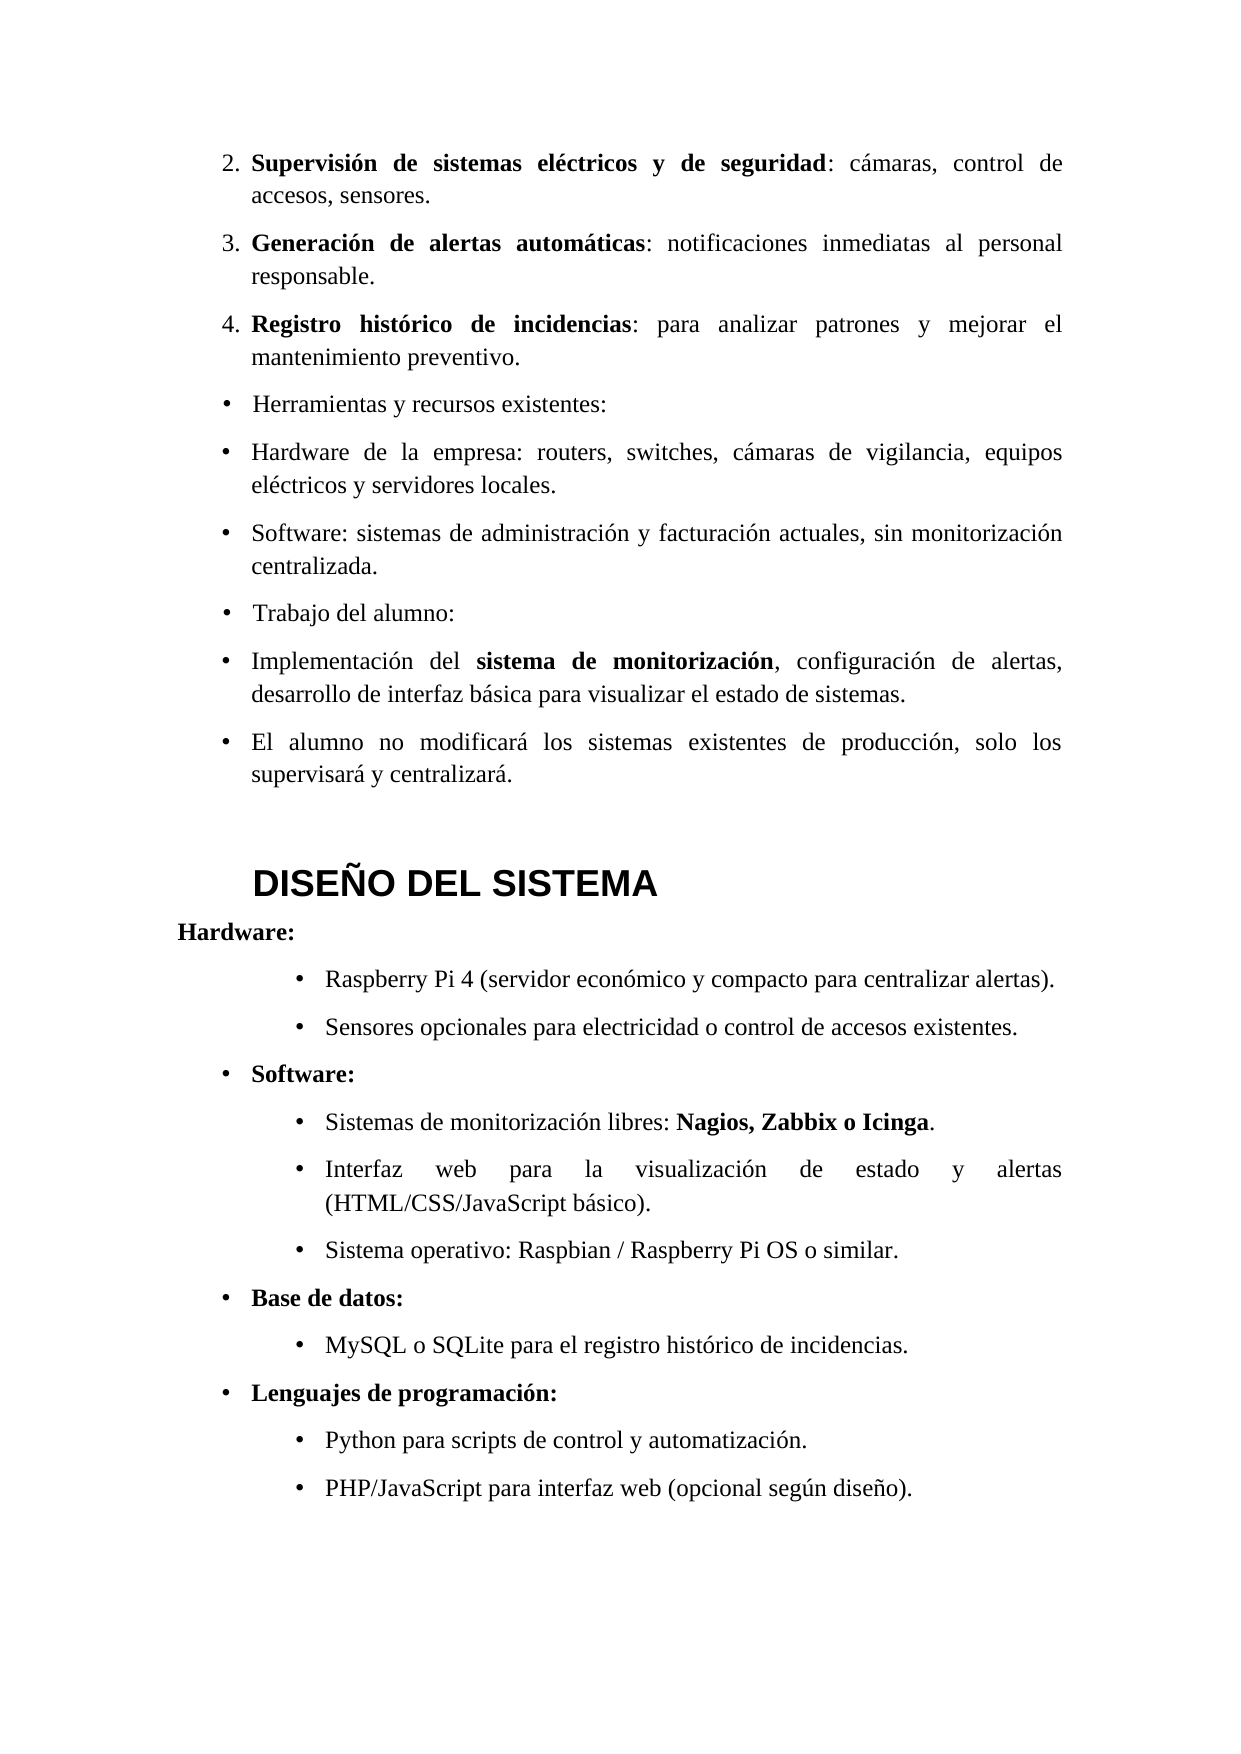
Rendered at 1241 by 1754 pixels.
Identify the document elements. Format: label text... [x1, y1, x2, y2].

list Software: sistemas de administración y facturación actuales, sin monitorización centralizada. [222, 518, 1063, 579]
list Raspberry Pi 4 (servidor económico y compacto para centralizar alertas). [295, 964, 1063, 993]
list Generación de alertas automáticas: notificaciones inmediatas al personal responsable. [222, 228, 1063, 290]
list MySQL o SQLite para el registro histórico de incidencias. [295, 1330, 1063, 1359]
list Registro histórico de incidencias: para analizar patrones y mejorar el mantenimiento preventivo. [222, 309, 1063, 371]
list Lenguajes de programación: [222, 1378, 1063, 1407]
list Software: [222, 1059, 1063, 1088]
list Python para scripts de control y automatización. [295, 1426, 1063, 1454]
list Sensores opcionales para electricidad o control de accesos existentes. [295, 1012, 1063, 1041]
list Interfaz web para la visualización de estado y alertas (HTML/CSS/JavaScript básico). [295, 1154, 1063, 1216]
text Hardware: [177, 917, 1063, 945]
subtitle DISEÑO DEL SISTEMA [177, 861, 1063, 904]
list Base de datos: [222, 1283, 1063, 1312]
list Implementación del sistema de monitorización, configuración de alertas, desarrollo de interfaz básica para visualizar el estado de sistemas. [222, 646, 1063, 708]
list El alumno no modificará los sistemas existentes de producción, solo los supervisará y centralizará. [222, 727, 1063, 788]
list Herramientas y recursos existentes: [223, 389, 1063, 418]
list Supervisión de sistemas eléctricos y de seguridad: cámaras, control de accesos, sensores. [222, 148, 1063, 209]
list Sistemas de monitorización libres: Nagios, Zabbix o Icinga. [295, 1107, 1063, 1136]
list Trabajo del alumno: [223, 598, 1063, 627]
list Hardware de la empresa: routers, switches, cámaras de vigilancia, equipos eléctricos y servidores locales. [222, 437, 1063, 499]
list Sistema operativo: Raspbian / Raspberry Pi OS o similar. [295, 1235, 1063, 1264]
list PHP/JavaScript para interfaz web (opcional según diseño). [295, 1473, 1063, 1502]
